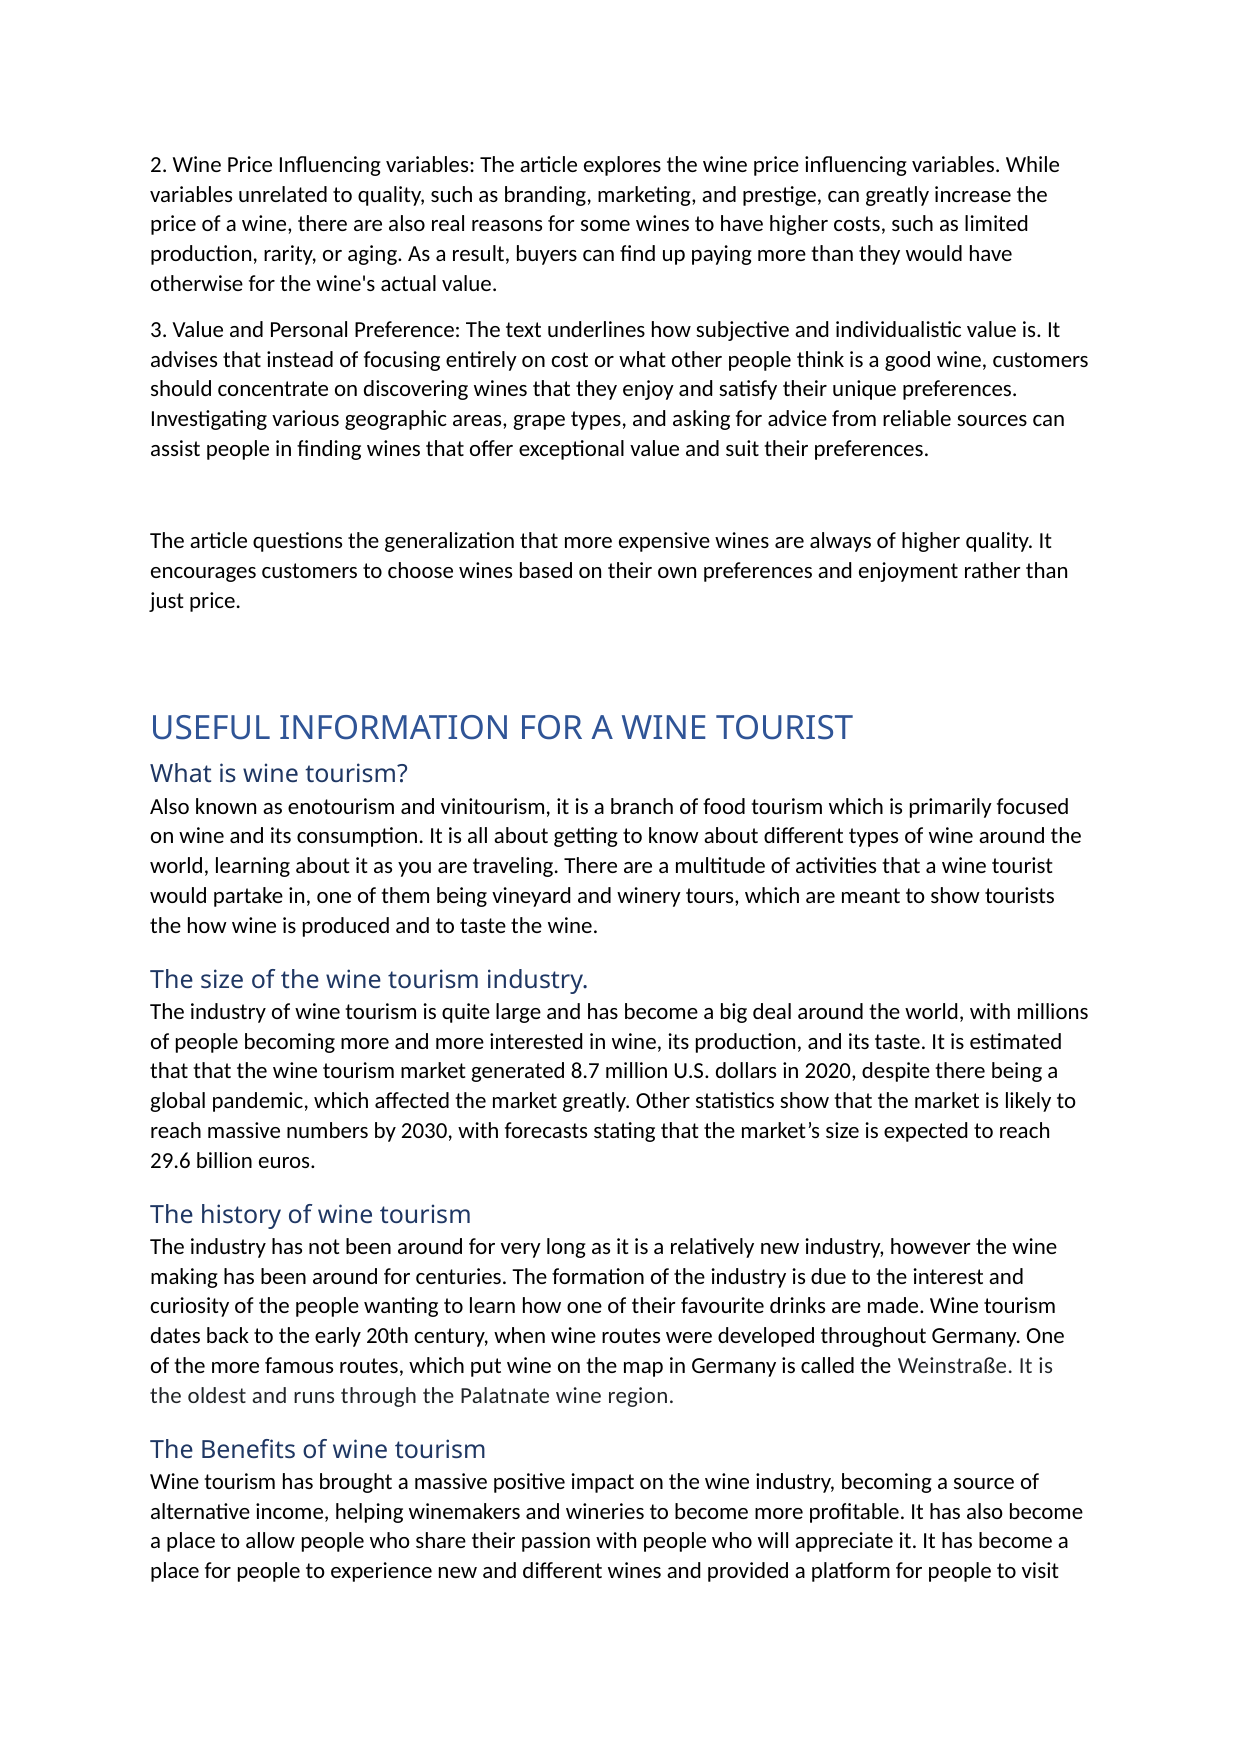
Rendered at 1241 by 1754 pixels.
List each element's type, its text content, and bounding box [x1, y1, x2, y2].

subtitle USEFUL INFORMATION FOR A WINE TOURIST [150, 704, 1090, 749]
text The industry of wine tourism is quite large and has become a big deal around the world, with millions of people becoming more and more interested in wine, its production, and its taste. It is estimated that that the wine tourism market generated 8.7 million U.S. dollars in 2020, despite there being a global pandemic, which affected the market greatly. Other statistics show that the market is likely to reach massive numbers by 2030, with forecasts stating that the market’s size is expected to reach 29.6 billion euros. [150, 997, 1090, 1174]
subtitle The size of the wine tourism industry. [150, 961, 1090, 995]
text 3. Value and Personal Preference: The text underlines how subjective and individualistic value is. It advises that instead of focusing entirely on cost or what other people think is a good wine, customers should concentrate on discovering wines that they enjoy and satisfy their unique preferences. Investigating various geographic areas, grape types, and asking for advice from reliable sources can assist people in finding wines that offer exceptional value and suit their preferences. [150, 315, 1090, 462]
text Also known as enotourism and vinitourism, it is a branch of food tourism which is primarily focused on wine and its consumption. It is all about getting to know about different types of wine around the world, learning about it as you are traveling. There are a multitude of activities that a wine tourist would partake in, one of them being vineyard and winery tours, which are meant to show tourists the how wine is produced and to taste the wine. [150, 792, 1090, 939]
text 2. Wine Price Influencing variables: The article explores the wine price influencing variables. While variables unrelated to quality, such as branding, marketing, and prestige, can greatly increase the price of a wine, there are also real reasons for some wines to have higher costs, such as limited production, rarity, or aging. As a result, buyers can find up paying more than they would have otherwise for the wine's actual value. [150, 150, 1090, 297]
text The industry has not been around for very long as it is a relatively new industry, however the wine making has been around for centuries. The formation of the industry is due to the interest and curiosity of the people wanting to learn how one of their favourite drinks are made. Wine tourism dates back to the early 20th century, when wine routes were developed throughout Germany. One of the more famous routes, which put wine on the map in Germany is called the Weinstraße. It is the oldest and runs through the Palatnate wine region. [150, 1232, 1090, 1409]
text Wine tourism has brought a massive positive impact on the wine industry, becoming a source of alternative income, helping winemakers and wineries to become more profitable. It has also become a place to allow people who share their passion with people who will appreciate it. It has become a place for people to experience new and different wines and provided a platform for people to visit [150, 1467, 1090, 1584]
subtitle The history of wine tourism [150, 1196, 1090, 1230]
subtitle What is wine tourism? [150, 756, 1090, 790]
text The article questions the generalization that more expensive wines are always of higher quality. It encourages customers to choose wines based on their own preferences and enjoyment rather than just price. [150, 527, 1090, 614]
subtitle The Benefits of wine tourism [150, 1431, 1090, 1465]
